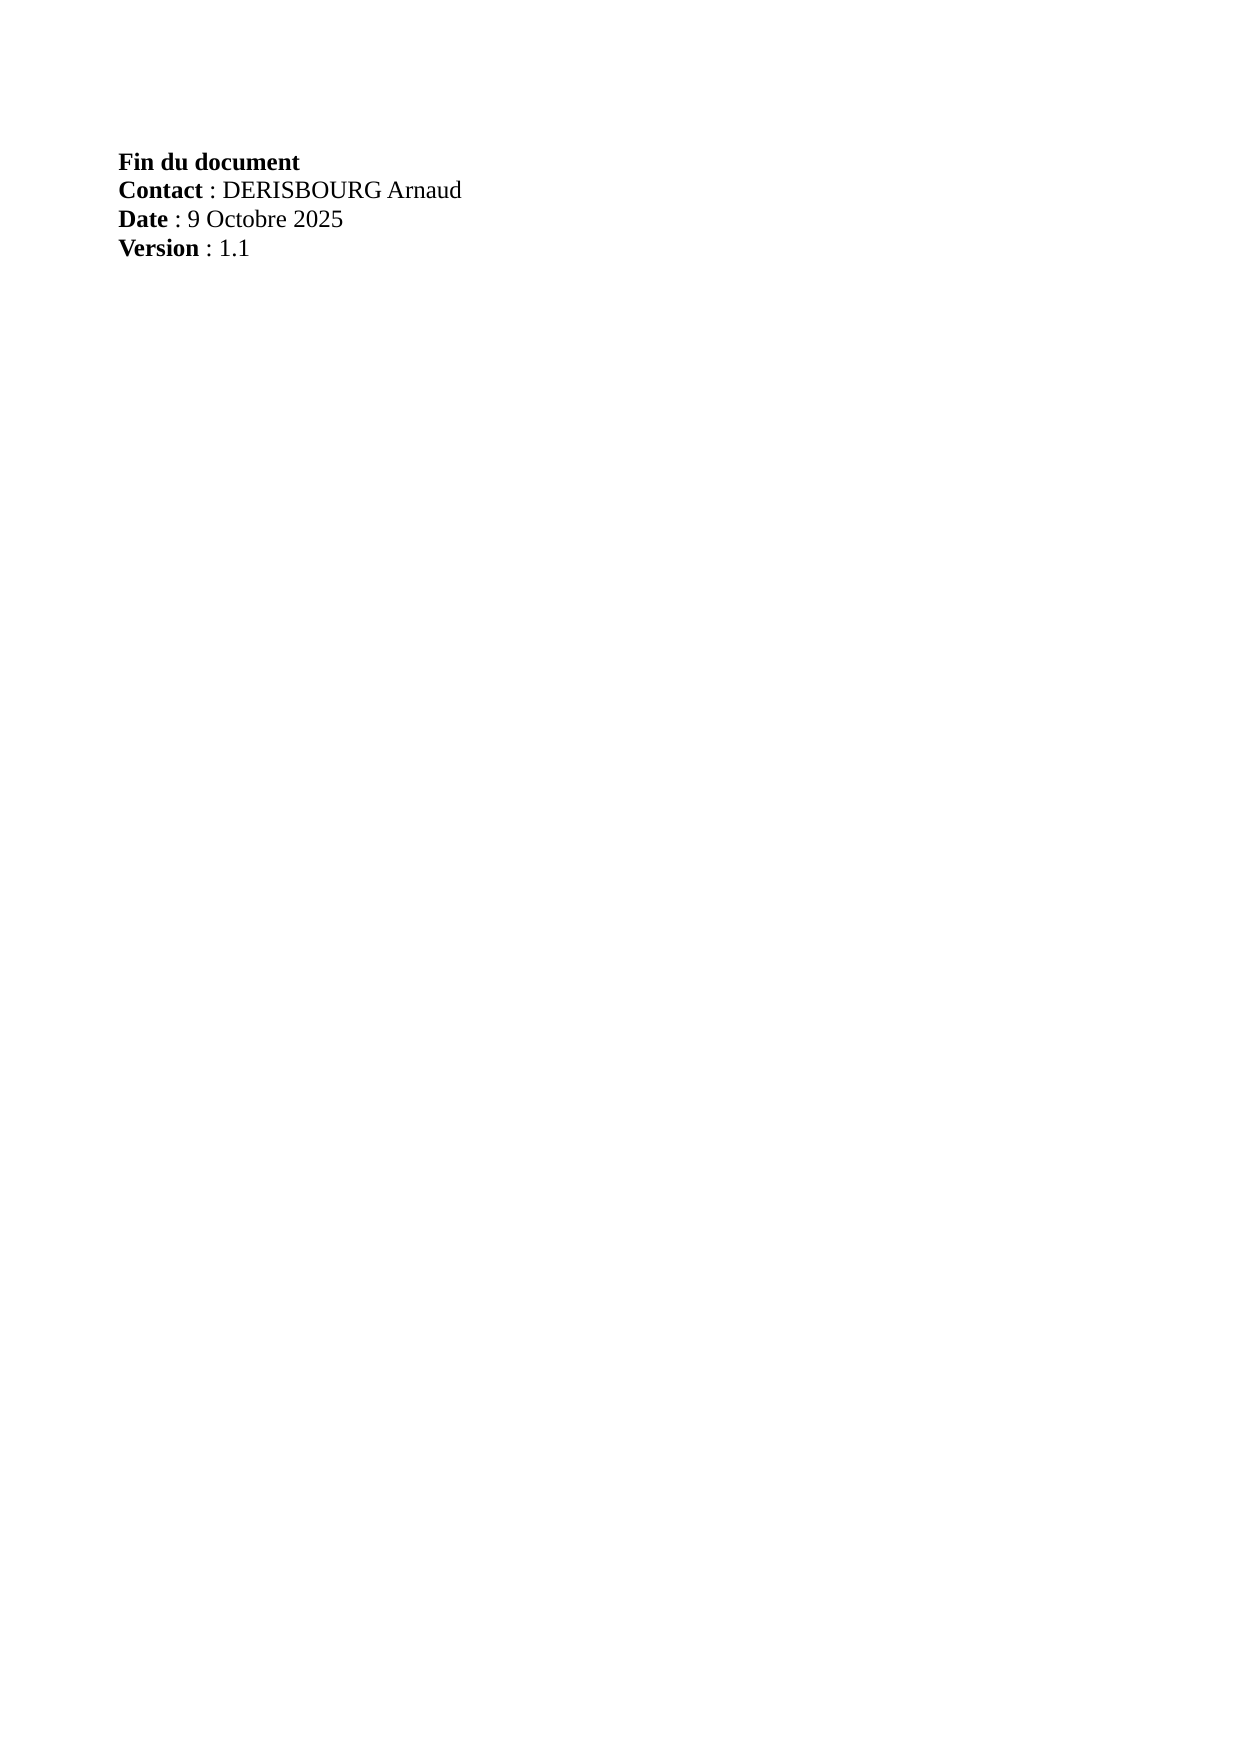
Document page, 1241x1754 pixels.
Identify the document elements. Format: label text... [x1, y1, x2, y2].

text Fin du document [118, 147, 1122, 176]
text Contact : DERISBOURG Arnaud Date : 9 Octobre 2025 Version : 1.1 [118, 176, 1122, 262]
